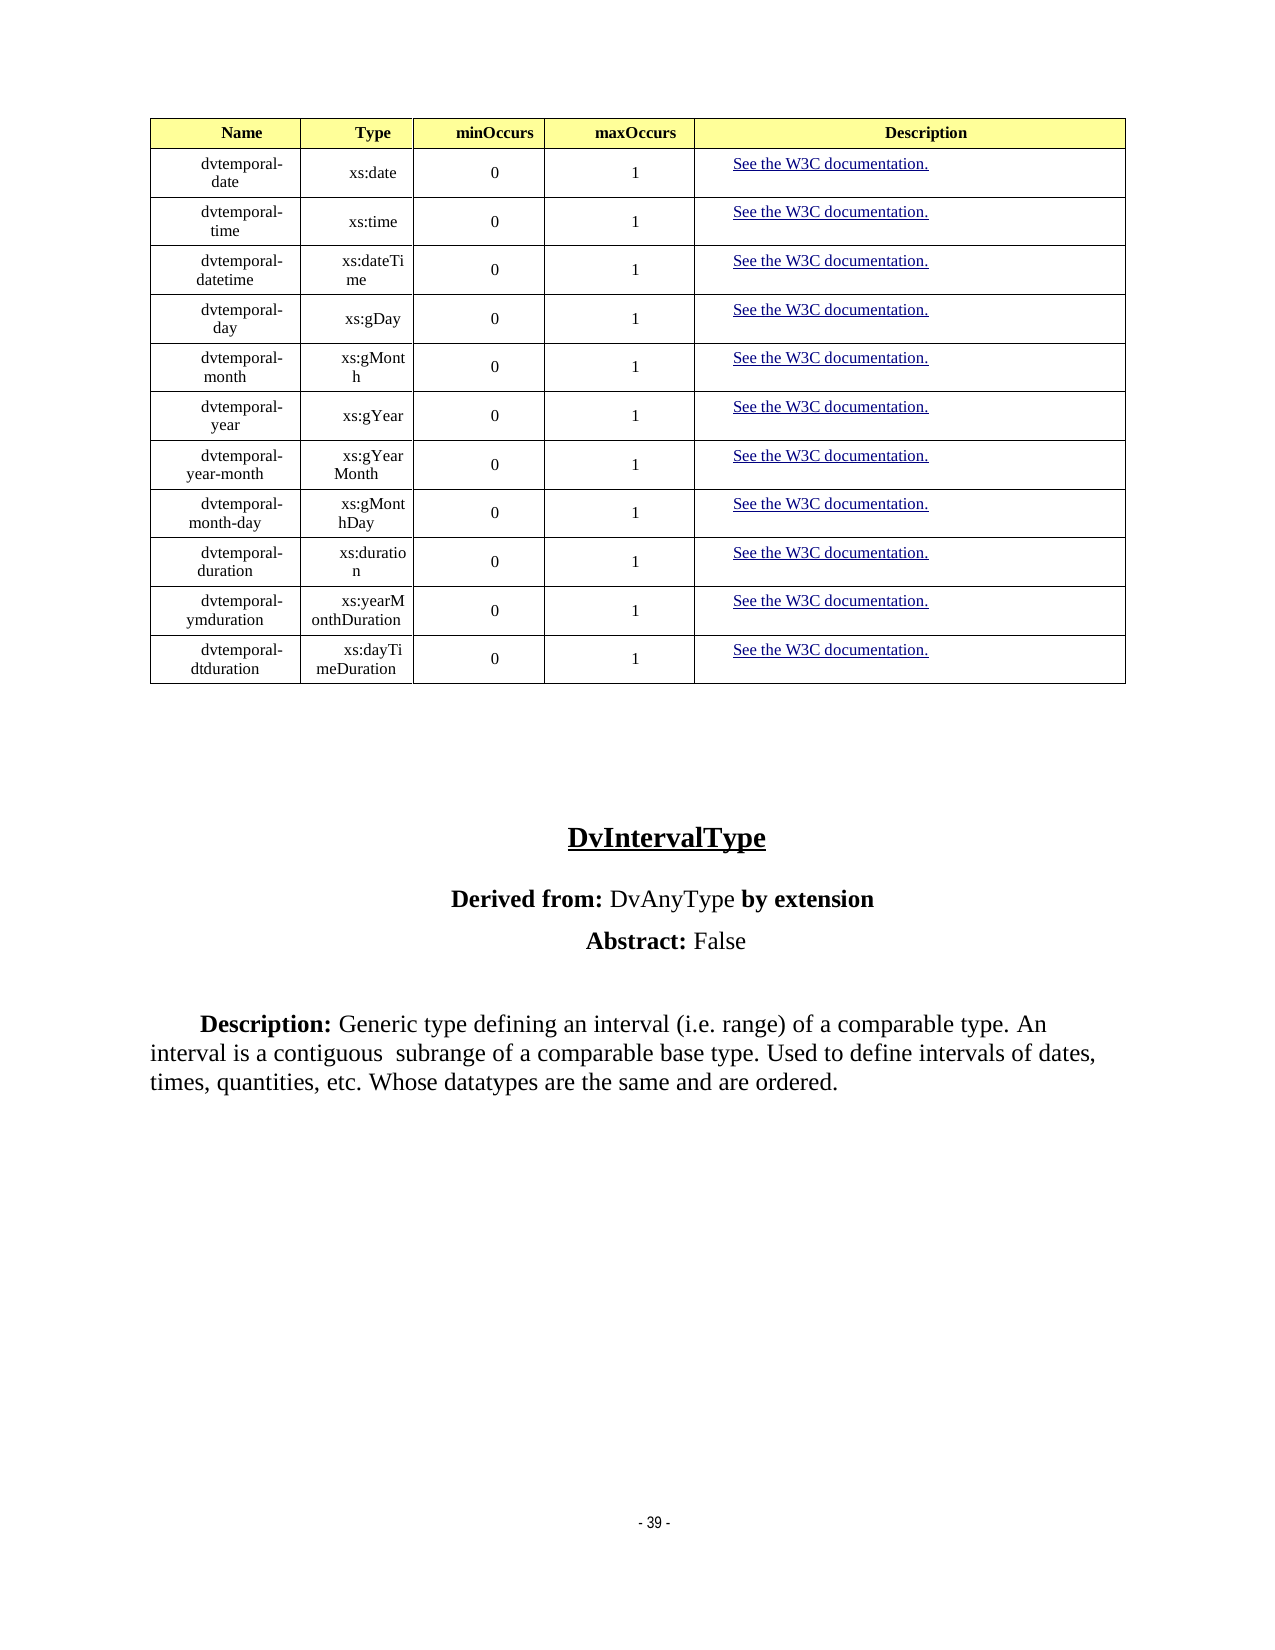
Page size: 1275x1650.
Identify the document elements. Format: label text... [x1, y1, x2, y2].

table_cell See the W3C documentation. [695, 490, 1125, 537]
table_cell xs:gDay [301, 295, 412, 343]
table_cell dvtemporal-year [151, 392, 300, 440]
table_cell See the W3C documentation. [695, 392, 1125, 440]
table_header Description [695, 119, 1125, 148]
table_cell See the W3C documentation. [695, 149, 1125, 197]
table_cell xs:gYearMonth [301, 441, 412, 489]
table_cell 1 [545, 538, 694, 586]
text DvIntervalType [150, 820, 1125, 854]
table_cell See the W3C documentation. [695, 246, 1125, 294]
table_cell 1 [545, 490, 694, 537]
table_cell 0 [414, 490, 544, 537]
table_cell 1 [545, 392, 694, 440]
table_cell 0 [414, 538, 544, 586]
table_cell xs:gMonth [301, 344, 412, 391]
table_cell dvtemporal-month-day [151, 490, 300, 537]
table_cell xs:dateTime [301, 246, 412, 294]
table_cell xs:date [301, 149, 412, 197]
table_header minOccurs [414, 119, 544, 148]
table_cell 1 [545, 149, 694, 197]
table_cell See the W3C documentation. [695, 441, 1125, 489]
table_cell 1 [545, 295, 694, 343]
table_cell dvtemporal-month [151, 344, 300, 391]
table_cell dvtemporal-day [151, 295, 300, 343]
table_header maxOccurs [545, 119, 694, 148]
table_cell xs:time [301, 198, 412, 245]
table_cell 1 [545, 344, 694, 391]
text Derived from: DvAnyType by extension [150, 884, 1125, 913]
table_cell See the W3C documentation. [695, 538, 1125, 586]
table_cell See the W3C documentation. [695, 587, 1125, 635]
table_cell 1 [545, 587, 694, 635]
table_cell 1 [545, 246, 694, 294]
text Description: Generic type defining an interval (i.e. range) of a comparable type. An interval is a contiguous subrange of a comparable base type. Used to define intervals of dates, times, quantities, etc. Whose datatypes are the same and are ordered. [150, 1009, 1125, 1125]
table_cell 1 [545, 441, 694, 489]
table_cell dvtemporal-duration [151, 538, 300, 586]
table_cell 0 [414, 295, 544, 343]
table_cell See the W3C documentation. [695, 198, 1125, 245]
table_cell xs:duration [301, 538, 412, 586]
table_cell dvtemporal-date [151, 149, 300, 197]
table_cell xs:yearMonthDuration [301, 587, 412, 635]
table_header Type [301, 119, 412, 148]
table_cell 0 [414, 198, 544, 245]
table_cell xs:gYear [301, 392, 412, 440]
table_cell dvtemporal-time [151, 198, 300, 245]
table_cell dvtemporal-year-month [151, 441, 300, 489]
table_cell 1 [545, 636, 694, 683]
table_cell dvtemporal-datetime [151, 246, 300, 294]
table_cell 0 [414, 636, 544, 683]
table_cell 0 [414, 246, 544, 294]
table_cell 0 [414, 587, 544, 635]
table_cell See the W3C documentation. [695, 636, 1125, 683]
table_cell xs:gMonthDay [301, 490, 412, 537]
table_cell dvtemporal-ymduration [151, 587, 300, 635]
text Abstract: False [150, 926, 1125, 955]
table_cell 0 [414, 149, 544, 197]
table_cell xs:dayTimeDuration [301, 636, 412, 683]
table_cell 1 [545, 198, 694, 245]
table_cell See the W3C documentation. [695, 295, 1125, 343]
table_cell 0 [414, 392, 544, 440]
table_cell 0 [414, 344, 544, 391]
table_cell 0 [414, 441, 544, 489]
table_cell See the W3C documentation. [695, 344, 1125, 391]
table_cell dvtemporal-dtduration [151, 636, 300, 683]
table_header Name [151, 119, 300, 148]
